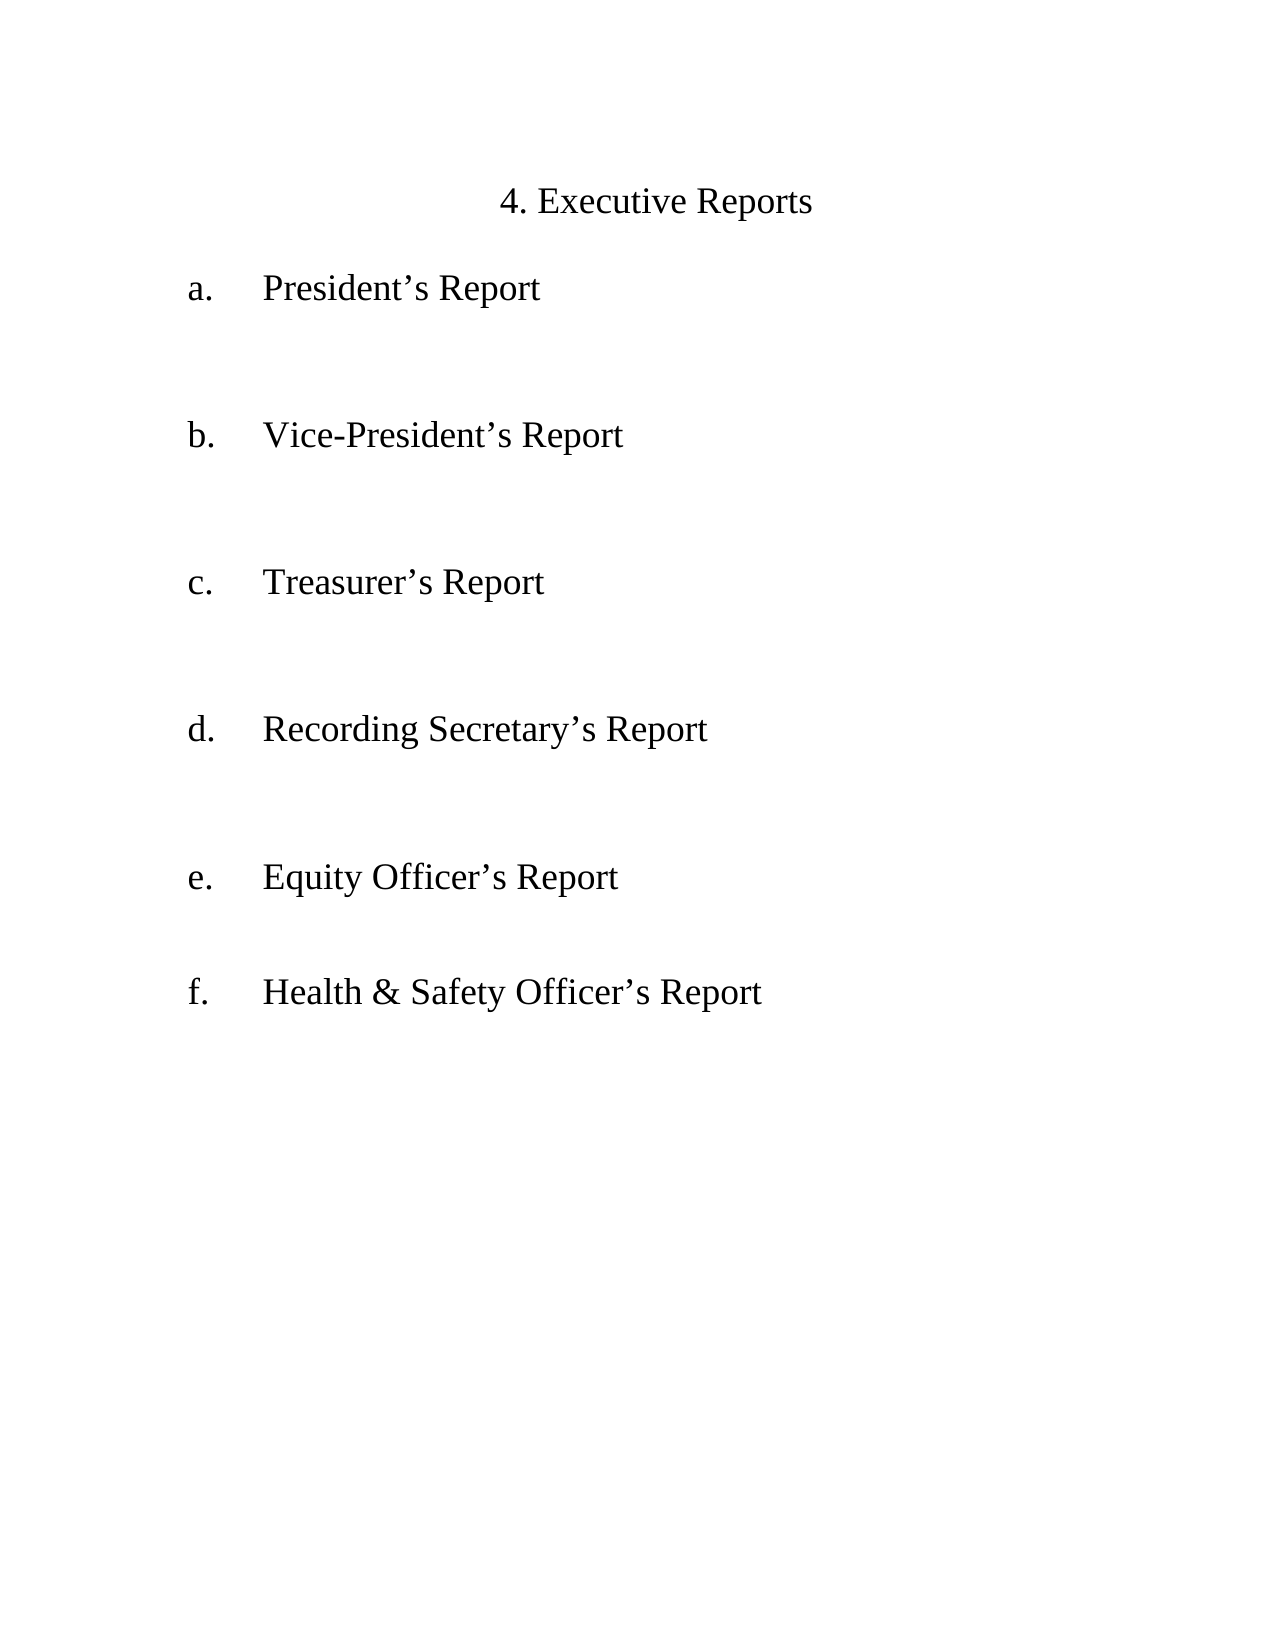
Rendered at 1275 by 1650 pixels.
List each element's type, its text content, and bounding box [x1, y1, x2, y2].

subtitle Vice-President’s Report [187, 412, 1125, 455]
subtitle Health & Safety Officer’s Report [187, 969, 1125, 1012]
subtitle Equity Officer’s Report [187, 854, 1125, 897]
subtitle Executive Reports [187, 179, 1125, 222]
subtitle President’s Report [187, 265, 1125, 308]
subtitle Recording Secretary’s Report [187, 707, 1125, 750]
subtitle Treasurer’s Report [187, 559, 1125, 603]
